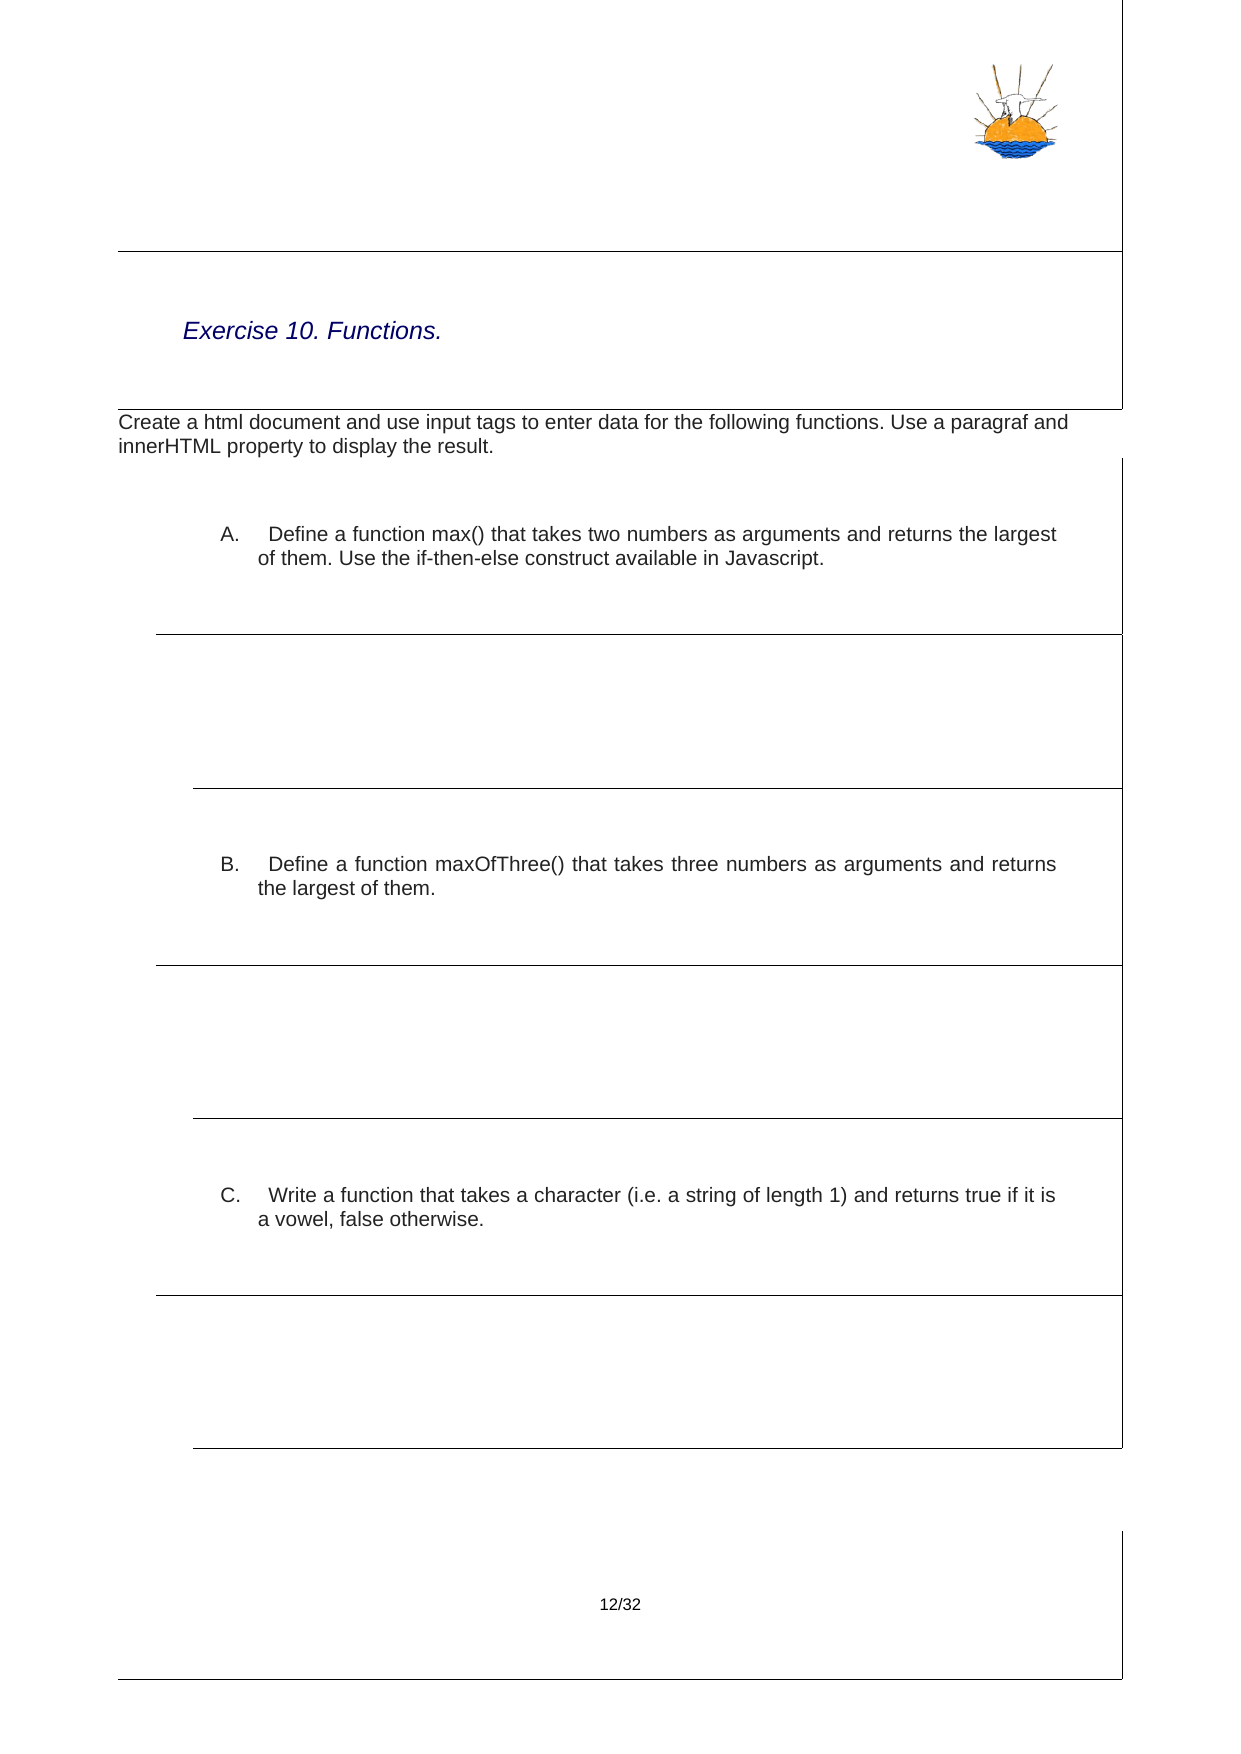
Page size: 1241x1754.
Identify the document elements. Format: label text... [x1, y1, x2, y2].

text Create a html document and use input tags to enter data for the following functions. Use a paragraf and innerHTML property to display the result. [118, 409, 1122, 457]
list Write a function that takes a character (i.e. a string of length 1) and returns true if it is a vowel, false otherwise. [156, 1118, 1122, 1295]
list Define a function maxOfThree() that takes three numbers as arguments and returns the largest of them. [156, 788, 1122, 965]
list Define a function max() that takes two numbers as arguments and returns the largest of them. Use the if-then-else construct available in Javascript. [156, 457, 1122, 634]
text Exercise 10. Functions. [118, 252, 1122, 409]
